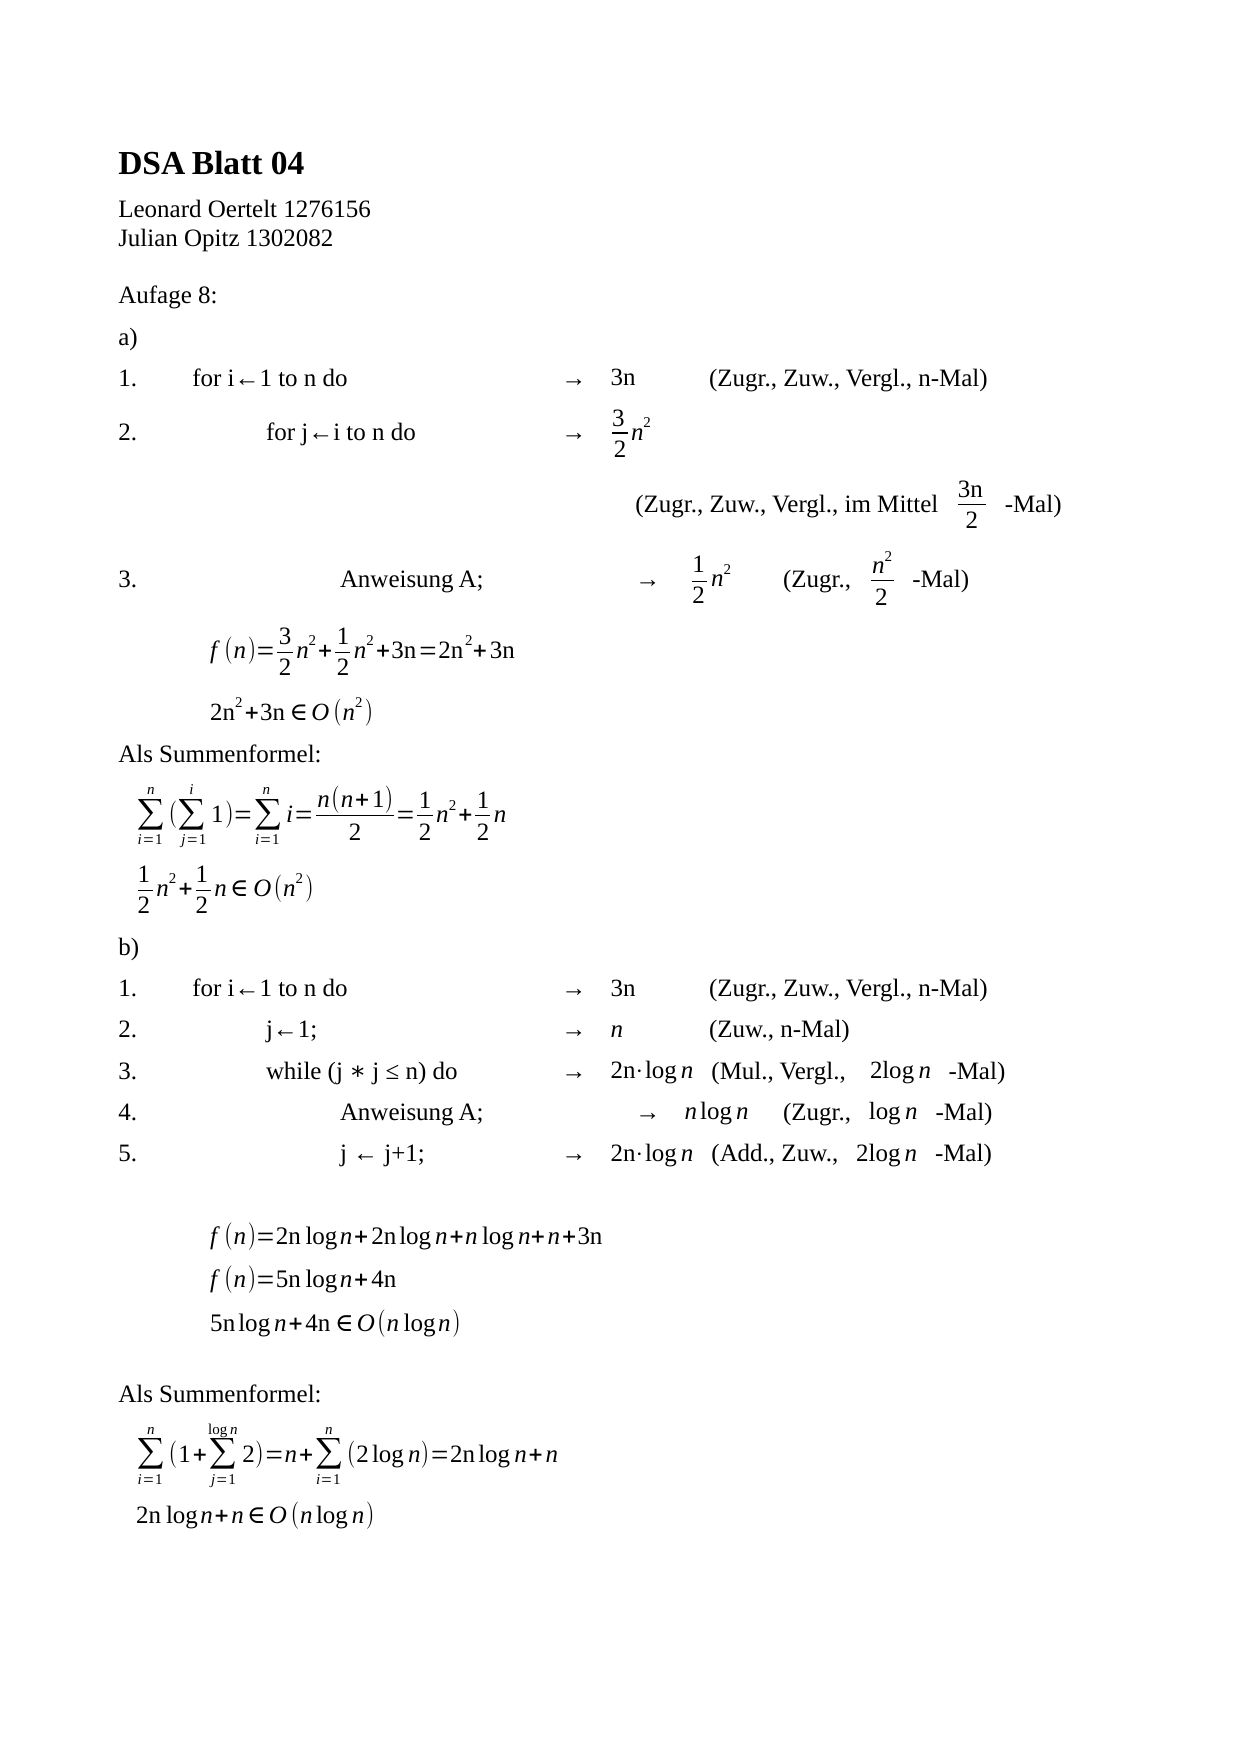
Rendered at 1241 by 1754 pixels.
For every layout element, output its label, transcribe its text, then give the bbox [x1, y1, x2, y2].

text Als Summenformel: [118, 739, 1122, 768]
text Julian Opitz 1302082 [118, 223, 1122, 252]
text 1. for i←1 to n do → (Zugr., Zuw., Vergl., n-Mal) [118, 363, 1122, 392]
text 2. for j←i to n do → [118, 404, 1122, 463]
text Aufage 8: [118, 281, 1122, 309]
text b) [118, 932, 1122, 961]
text (Zugr., Zuw., Vergl., im Mittel-Mal) [118, 476, 1122, 535]
text 3. while (j ∗ j ≤ n) do → (Mul., Vergl., -Mal) [118, 1056, 1122, 1084]
text Als Summenformel: [118, 1379, 1122, 1408]
text a) [118, 322, 1122, 351]
subtitle DSA Blatt 04 [118, 143, 1122, 182]
text 1. for i←1 to n do → (Zugr., Zuw., Vergl., n-Mal) [118, 973, 1122, 1002]
text 4. Anweisung A; → (Zugr.,-Mal) [118, 1097, 1122, 1126]
text 5. j ← j+1; → (Add., Zuw.,-Mal) [118, 1138, 1122, 1167]
text 3. Anweisung A; → (Zugr.,-Mal) [118, 547, 1122, 610]
text Leonard Oertelt 1276156 [118, 194, 1122, 223]
text 2. j←1; → (Zuw., n-Mal) [118, 1014, 1122, 1043]
